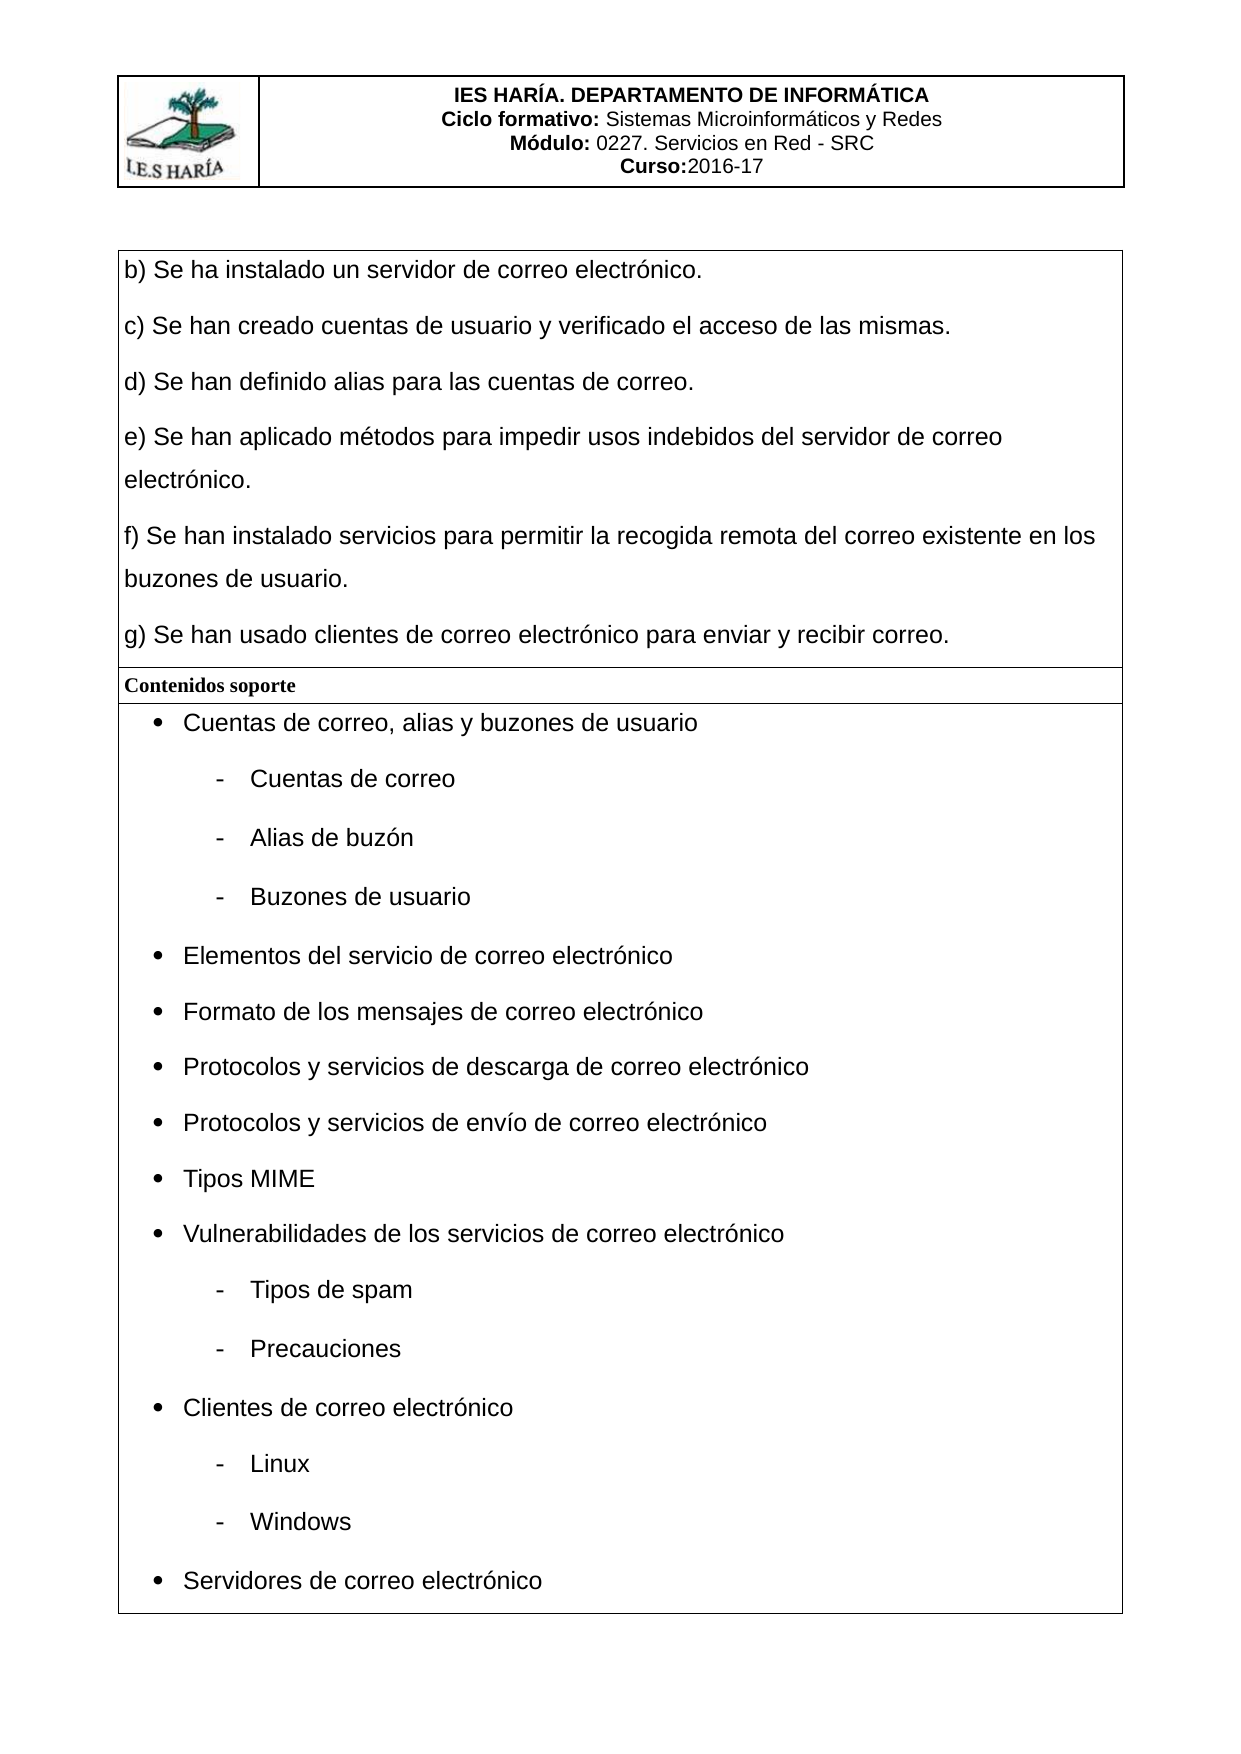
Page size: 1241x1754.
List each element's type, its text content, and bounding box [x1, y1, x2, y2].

table_cell Cuentas de correo, alias y buzones de usuario Cuentas de correo Alias de buzón Buzones de usuario Elementos del servicio de correo electrónico Formato de los mensajes de correo electrónico Protocolos y servicios de descarga de correo electrónico Protocolos y servicios de envío de correo electrónico Tipos MIME Vulnerabilidades de los servicios de correo electrónico Tipos de spam Precauciones Clientes de correo electrónico Linux Windows Servidores de correo electrónico [119, 704, 1122, 1613]
table_cell Contenidos soporte [119, 668, 1122, 702]
picture [123, 82, 241, 180]
table_cell b) Se ha instalado un servidor de correo electrónico. c) Se han creado cuentas de usuario y verificado el acceso de las mismas. d) Se han definido alias para las cuentas de correo. e) Se han aplicado métodos para impedir usos indebidos del servidor de correo electrónico. f) Se han instalado servicios para permitir la recogida remota del correo existente en los buzones de usuario. g) Se han usado clientes de correo electrónico para enviar y recibir correo. [119, 251, 1122, 667]
